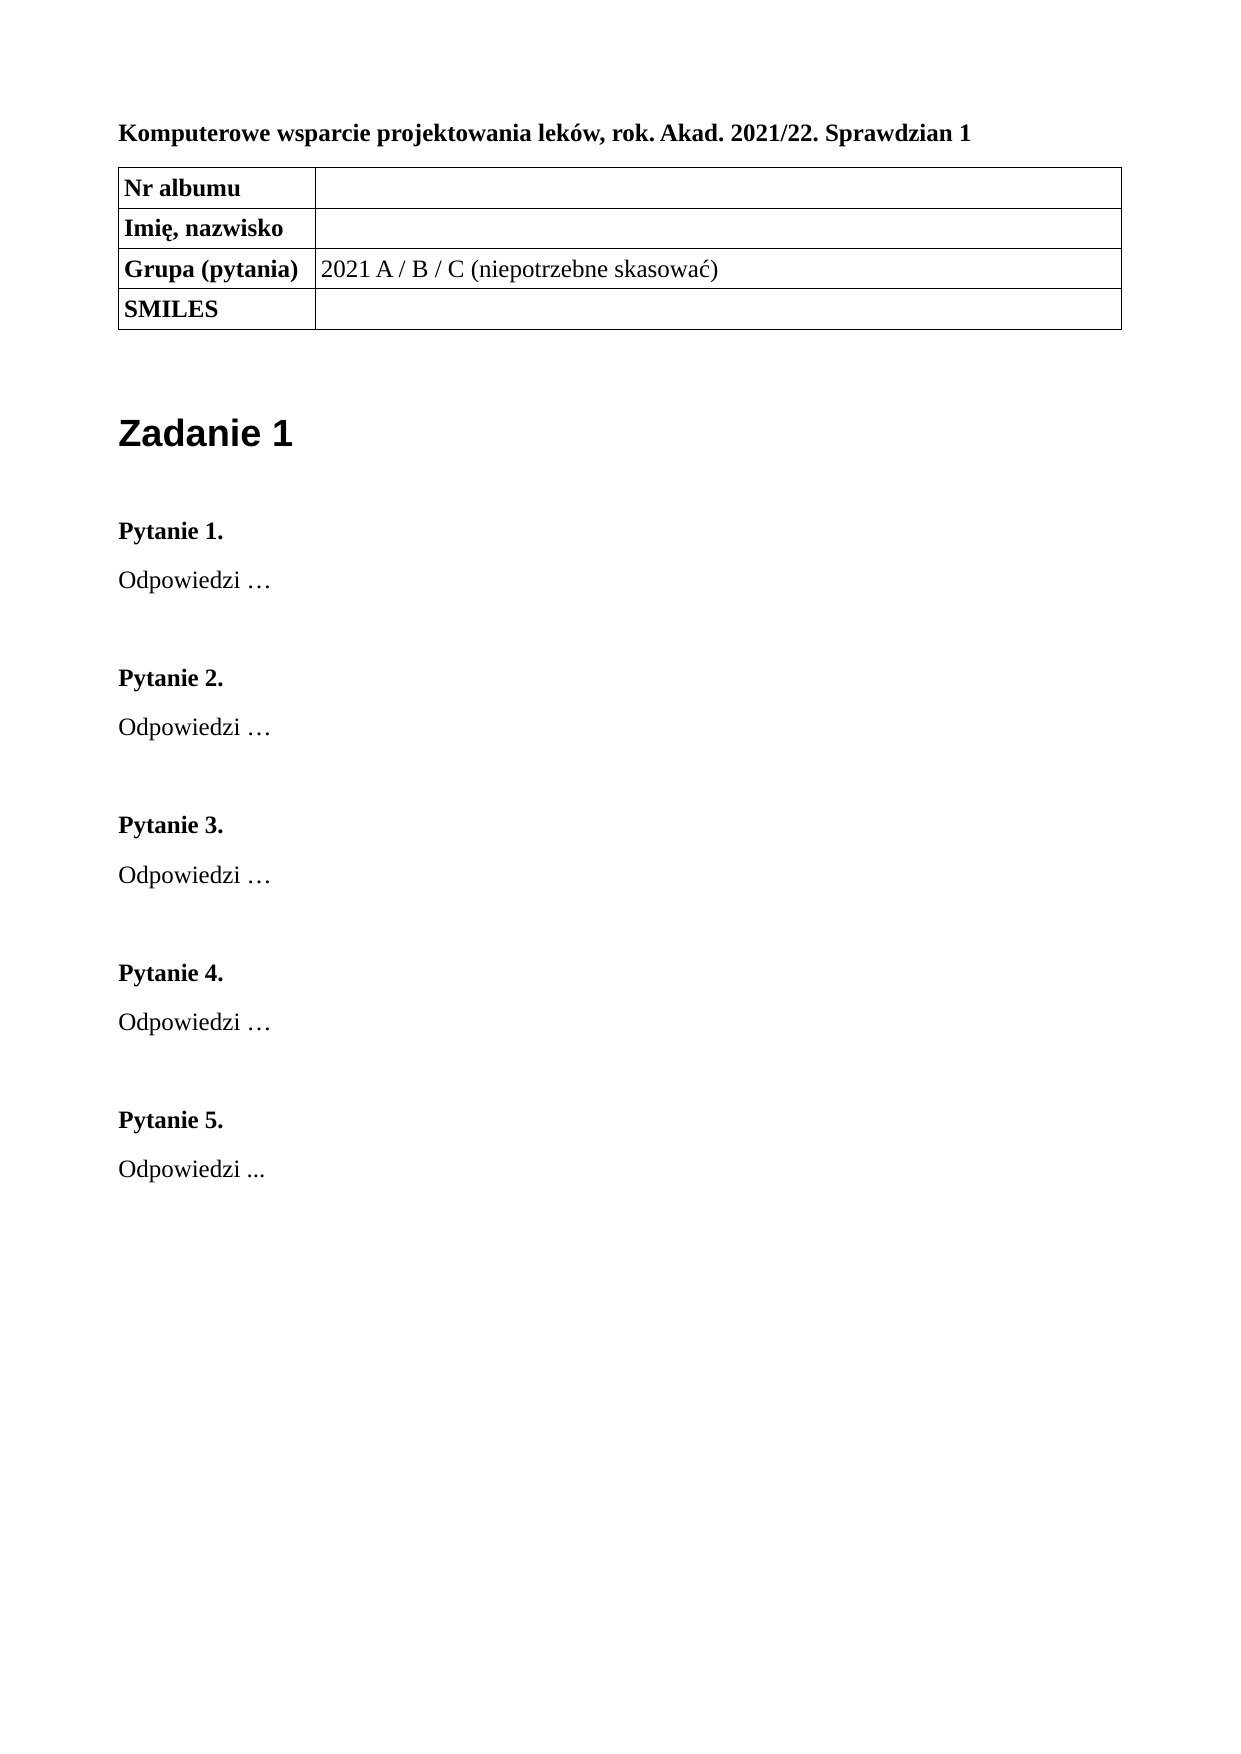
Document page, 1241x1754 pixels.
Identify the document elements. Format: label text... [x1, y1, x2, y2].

text Pytanie 3. [118, 811, 1122, 839]
text Odpowiedzi … [118, 1007, 1122, 1036]
text Pytanie 1. [118, 516, 1122, 545]
subtitle Zadanie 1 [118, 411, 1122, 455]
text Odpowiedzi … [118, 860, 1122, 888]
table_header Nr albumu [119, 168, 315, 207]
text Pytanie 5. [118, 1105, 1122, 1134]
table_cell Grupa (pytania) [119, 249, 315, 288]
text Odpowiedzi … [118, 565, 1122, 594]
text Pytanie 4. [118, 958, 1122, 987]
table_header [316, 168, 1121, 207]
text Odpowiedzi … [118, 712, 1122, 741]
table_cell SMILES [119, 289, 315, 328]
table_cell 2021 A / B / C (niepotrzebne skasować) [316, 249, 1121, 288]
table_cell [316, 209, 1121, 248]
text Komputerowe wsparcie projektowania leków, rok. Akad. 2021/22. Sprawdzian 1 [118, 118, 1122, 147]
text Odpowiedzi ... [118, 1154, 1122, 1183]
table_cell [316, 289, 1121, 328]
table_cell Imię, nazwisko [119, 209, 315, 248]
text Pytanie 2. [118, 663, 1122, 692]
